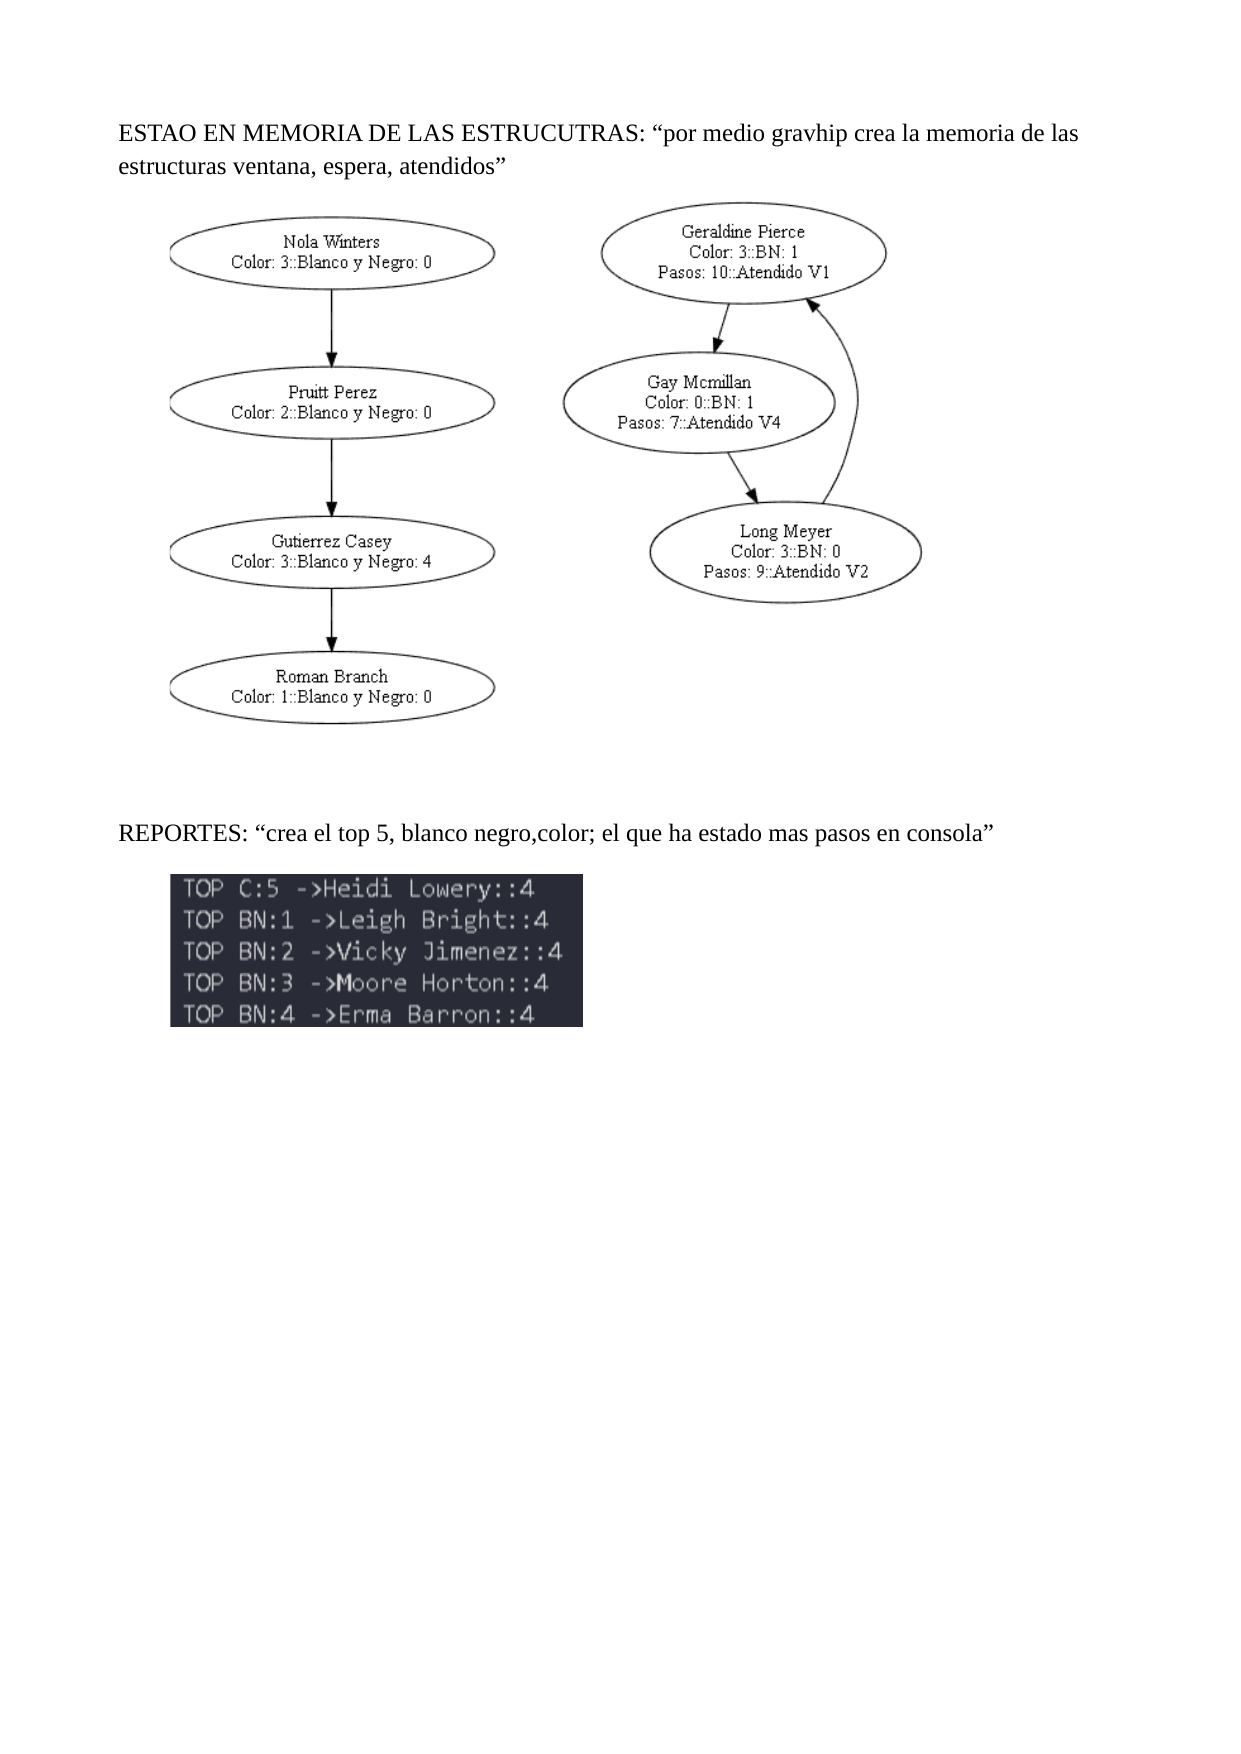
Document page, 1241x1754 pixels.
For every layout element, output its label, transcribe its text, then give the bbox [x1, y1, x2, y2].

picture [170, 874, 583, 1027]
text ESTAO EN MEMORIA DE LAS ESTRUCUTRAS: “por medio gravhip crea la memoria de las estructuras ventana, espera, atendidos” [118, 118, 1122, 180]
picture [169, 200, 946, 766]
text REPORTES: “crea el top 5, blanco negro,color; el que ha estado mas pasos en consola” [118, 818, 1122, 846]
